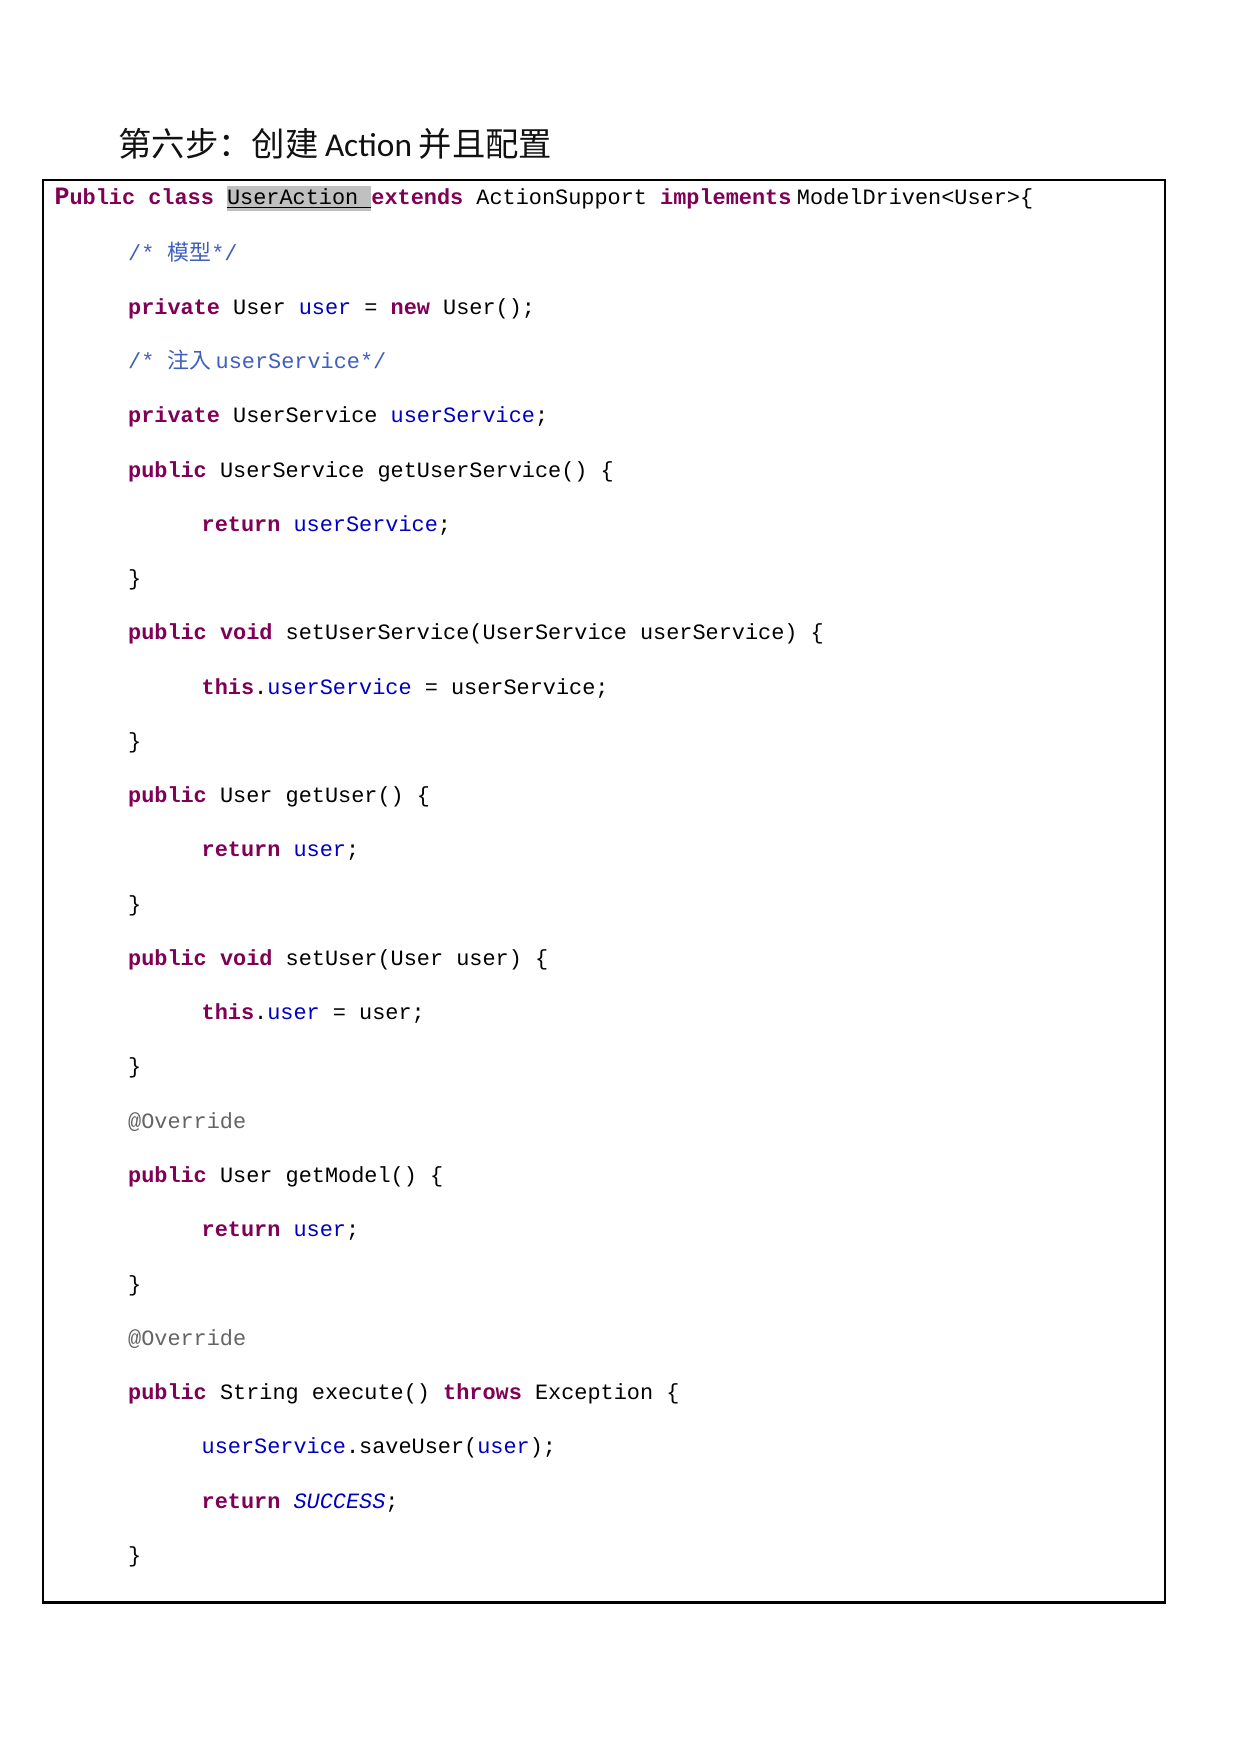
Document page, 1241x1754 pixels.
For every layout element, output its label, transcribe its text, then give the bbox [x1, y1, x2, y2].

text 第六步：创建Action并且配置 [118, 118, 1122, 166]
table_header Public class UserAction extends ActionSupport implements ModelDriven<User>{ /* 模型*/ private User user = new User(); /* 注入userService*/ private UserService userService; public UserService getUserService() { return userService; } public void setUserService(UserService userService) { this.userService = userService; } public User getUser() { return user; } public void setUser(User user) { this.user = user; } @Override public User getModel() { return user; } @Override public String execute() throws Exception { userService.saveUser(user); return SUCCESS; } [44, 181, 1164, 1601]
